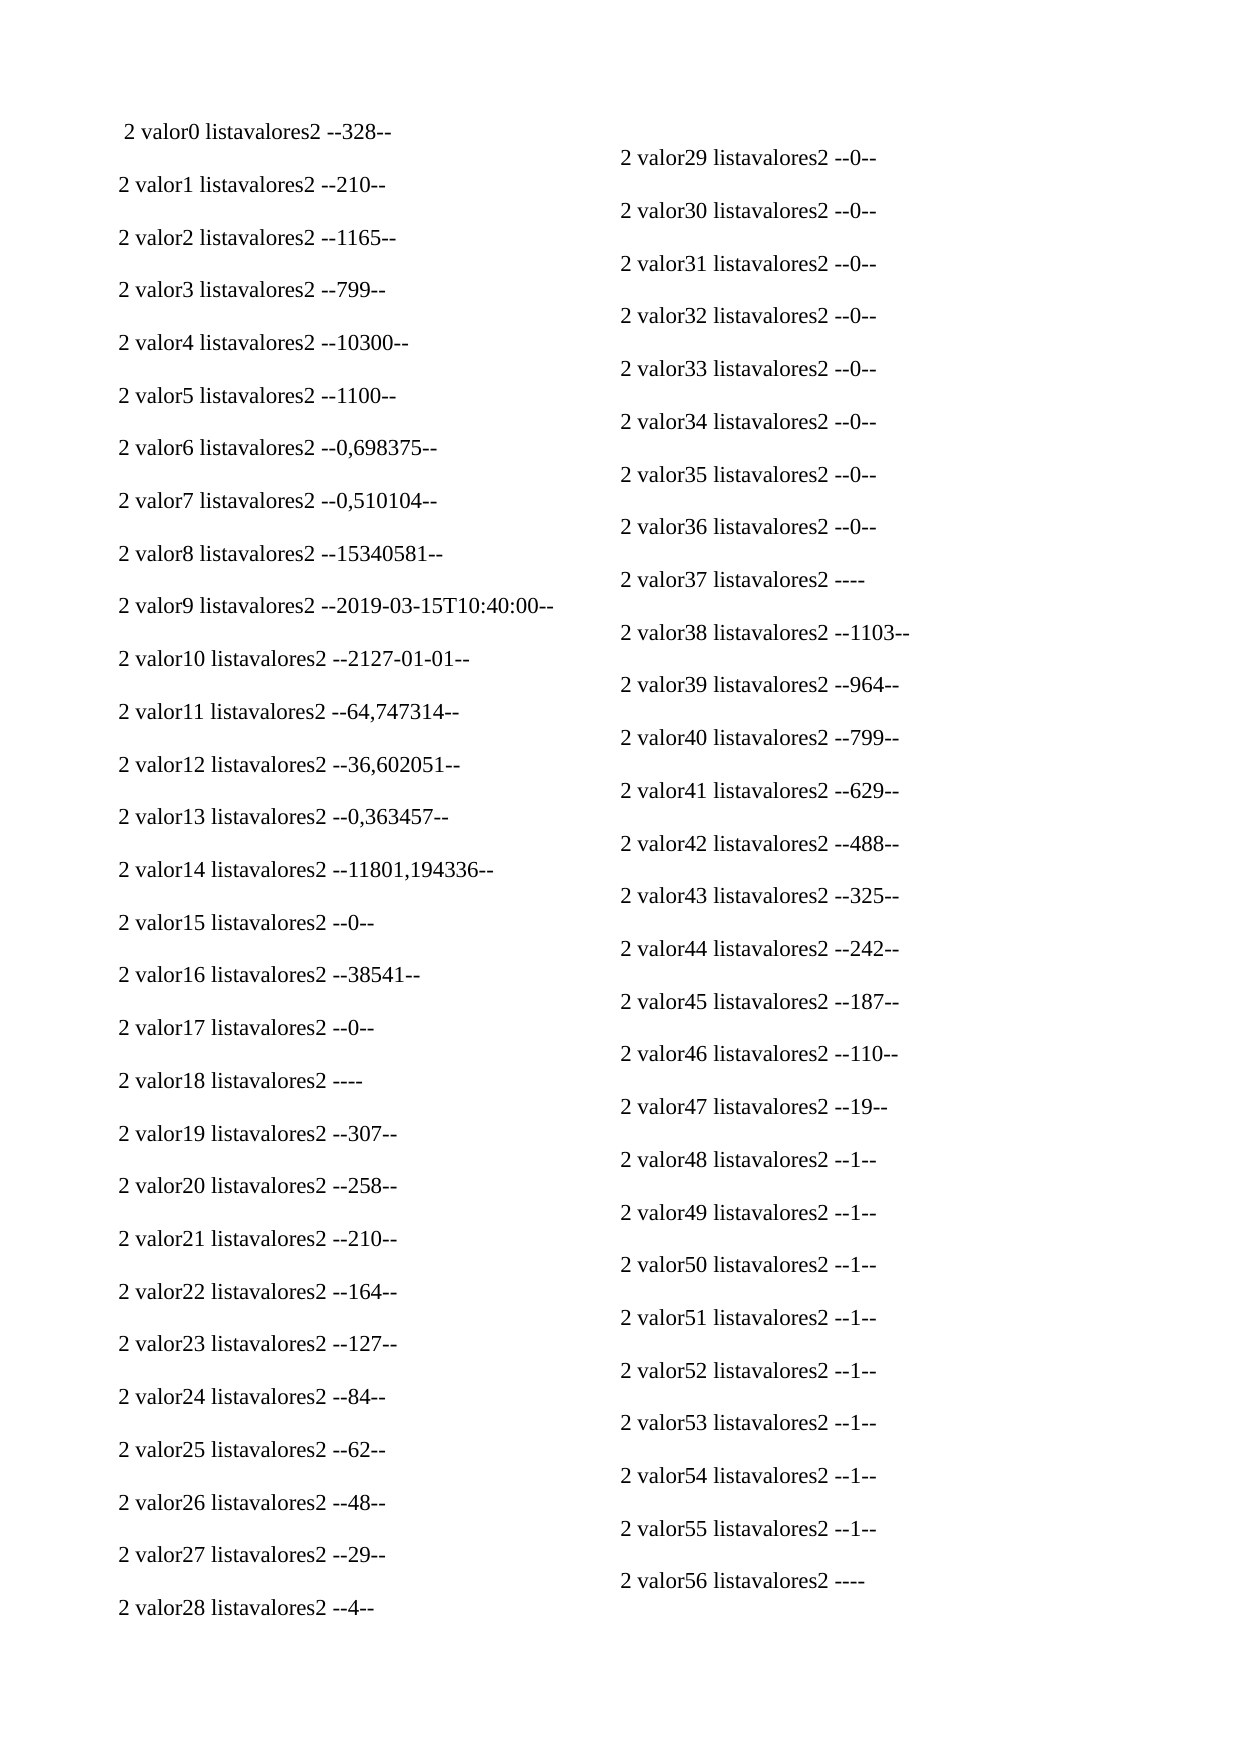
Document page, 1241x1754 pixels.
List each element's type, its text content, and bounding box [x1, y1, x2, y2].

text 2 valor36 listavalores2 --0-- [620, 513, 1122, 540]
text 2 valor29 listavalores2 --0-- [620, 144, 1122, 171]
text 2 valor16 listavalores2 --38541-- [118, 961, 620, 988]
text 2 valor34 listavalores2 --0-- [620, 408, 1122, 434]
text 2 valor7 listavalores2 --0,510104-- [118, 487, 620, 513]
text 2 valor4 listavalores2 --10300-- [118, 329, 620, 355]
text 2 valor14 listavalores2 --11801,194336-- [118, 856, 620, 882]
text 2 valor43 listavalores2 --325-- [620, 882, 1122, 909]
text 2 valor1 listavalores2 --210-- [118, 171, 620, 197]
text 2 valor46 listavalores2 --110-- [620, 1041, 1122, 1067]
text 2 valor23 listavalores2 --127-- [118, 1330, 620, 1357]
text 2 valor0 listavalores2 --328-- [118, 118, 620, 144]
text 2 valor51 listavalores2 --1-- [620, 1304, 1122, 1330]
text 2 valor24 listavalores2 --84-- [118, 1383, 620, 1409]
text 2 valor55 listavalores2 --1-- [620, 1515, 1122, 1541]
text 2 valor9 listavalores2 --2019-03-15T10:40:00-- [118, 592, 620, 619]
text 2 valor5 listavalores2 --1100-- [118, 382, 620, 408]
text 2 valor8 listavalores2 --15340581-- [118, 540, 620, 566]
text 2 valor52 listavalores2 --1-- [620, 1357, 1122, 1383]
text 2 valor27 listavalores2 --29-- [118, 1541, 620, 1568]
text 2 valor26 listavalores2 --48-- [118, 1488, 620, 1515]
text 2 valor2 listavalores2 --1165-- [118, 223, 620, 250]
text 2 valor18 listavalores2 ---- [118, 1067, 620, 1093]
text 2 valor53 listavalores2 --1-- [620, 1409, 1122, 1436]
text 2 valor48 listavalores2 --1-- [620, 1146, 1122, 1172]
text 2 valor6 listavalores2 --0,698375-- [118, 434, 620, 461]
text 2 valor28 listavalores2 --4-- [118, 1594, 620, 1620]
text 2 valor40 listavalores2 --799-- [620, 724, 1122, 751]
text 2 valor50 listavalores2 --1-- [620, 1251, 1122, 1278]
text 2 valor47 listavalores2 --19-- [620, 1093, 1122, 1119]
text 2 valor30 listavalores2 --0-- [620, 197, 1122, 223]
text 2 valor13 listavalores2 --0,363457-- [118, 803, 620, 830]
text 2 valor45 listavalores2 --187-- [620, 988, 1122, 1014]
text 2 valor22 listavalores2 --164-- [118, 1278, 620, 1304]
text 2 valor11 listavalores2 --64,747314-- [118, 698, 620, 724]
text 2 valor20 listavalores2 --258-- [118, 1172, 620, 1199]
text 2 valor25 listavalores2 --62-- [118, 1436, 620, 1462]
text 2 valor42 listavalores2 --488-- [620, 830, 1122, 856]
text 2 valor12 listavalores2 --36,602051-- [118, 751, 620, 777]
text 2 valor35 listavalores2 --0-- [620, 461, 1122, 487]
text 2 valor3 listavalores2 --799-- [118, 276, 620, 303]
text 2 valor54 listavalores2 --1-- [620, 1462, 1122, 1488]
text 2 valor33 listavalores2 --0-- [620, 355, 1122, 382]
text 2 valor32 listavalores2 --0-- [620, 303, 1122, 329]
text 2 valor39 listavalores2 --964-- [620, 672, 1122, 698]
text 2 valor38 listavalores2 --1103-- [620, 619, 1122, 645]
text 2 valor44 listavalores2 --242-- [620, 935, 1122, 961]
text 2 valor17 listavalores2 --0-- [118, 1014, 620, 1041]
text 2 valor37 listavalores2 ---- [620, 566, 1122, 592]
text 2 valor21 listavalores2 --210-- [118, 1225, 620, 1251]
text 2 valor41 listavalores2 --629-- [620, 777, 1122, 803]
text 2 valor49 listavalores2 --1-- [620, 1199, 1122, 1225]
text 2 valor56 listavalores2 ---- [620, 1568, 1122, 1594]
text 2 valor19 listavalores2 --307-- [118, 1119, 620, 1146]
text 2 valor15 listavalores2 --0-- [118, 909, 620, 935]
text 2 valor31 listavalores2 --0-- [620, 250, 1122, 276]
text 2 valor10 listavalores2 --2127-01-01-- [118, 645, 620, 672]
